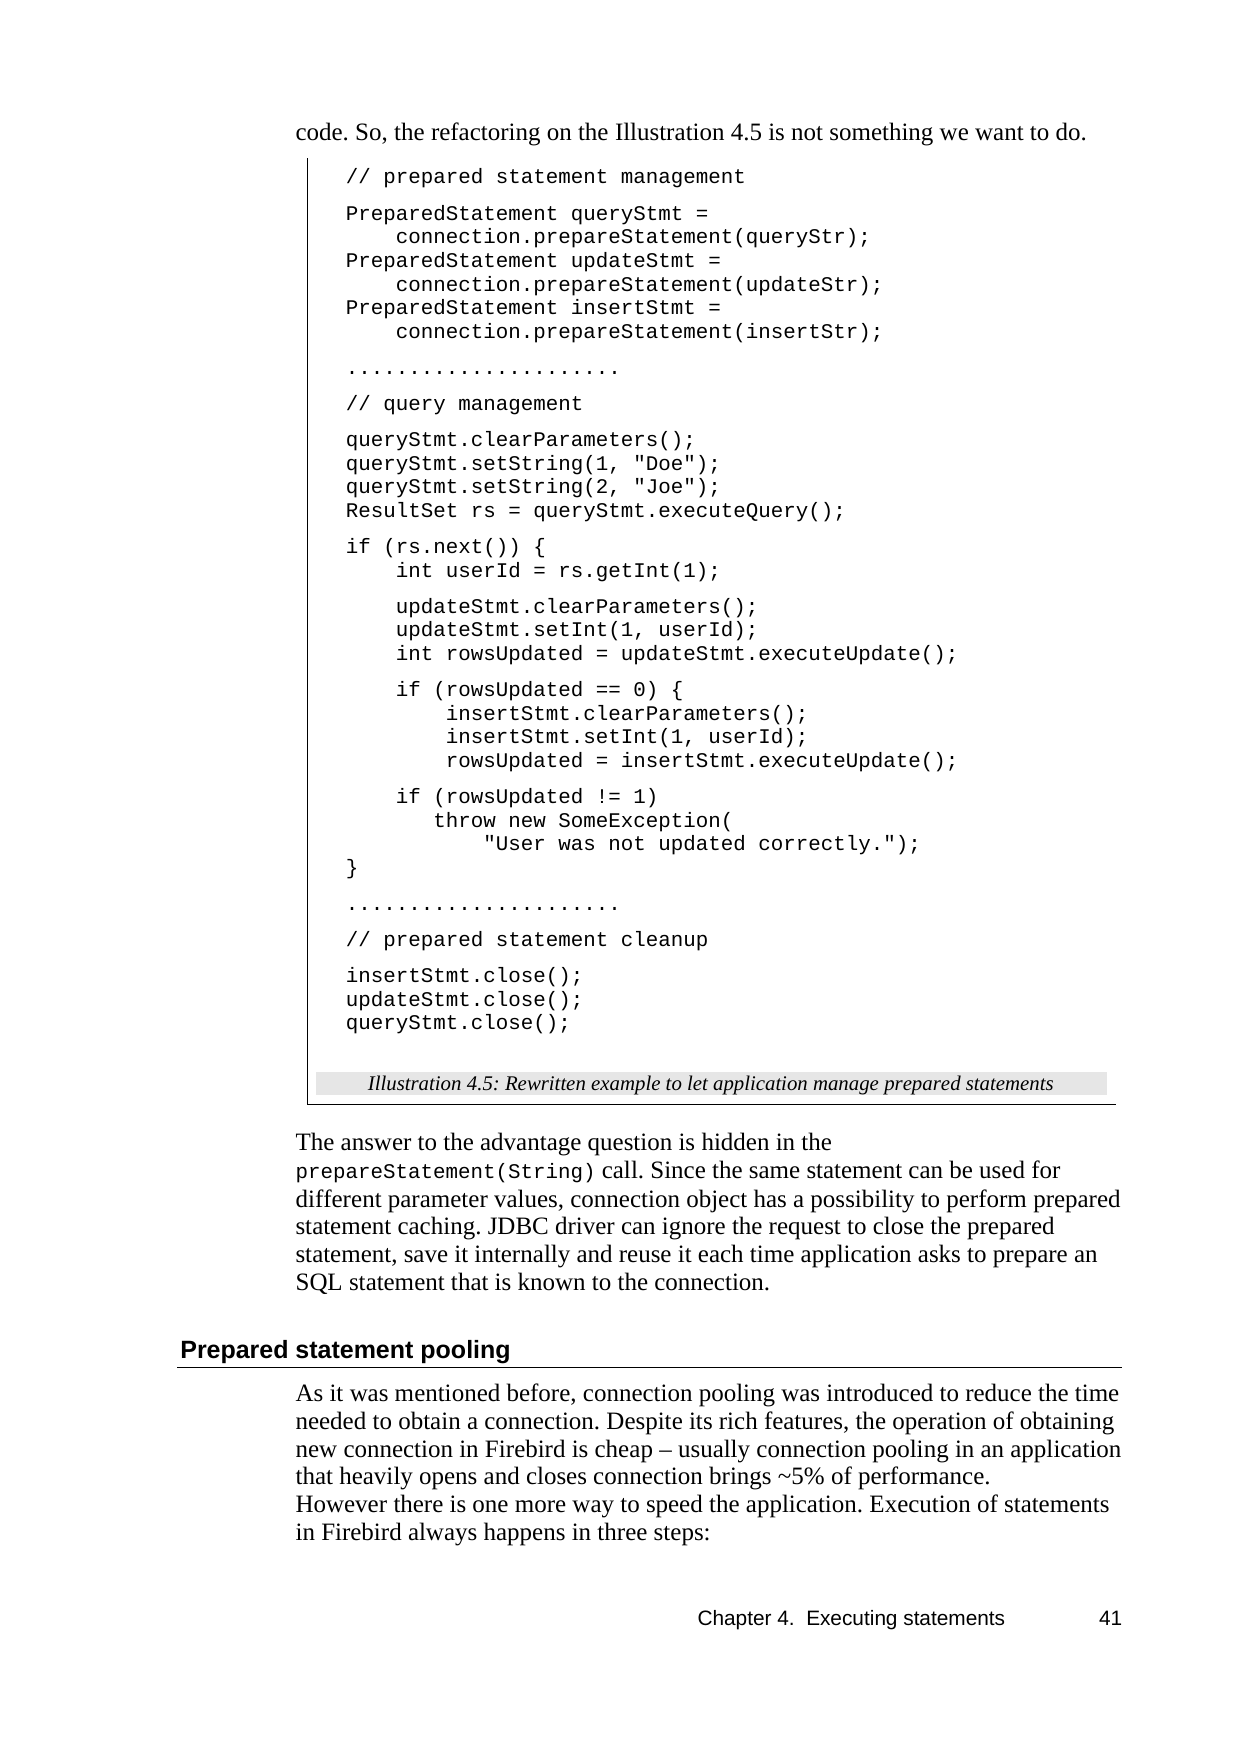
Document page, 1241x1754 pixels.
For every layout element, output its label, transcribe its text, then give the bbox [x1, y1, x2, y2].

text if (rs.next()) { int userId = rs.getInt(1); [346, 536, 1078, 583]
text ...................... [346, 893, 1078, 917]
text The answer to the advantage question is hidden in the prepareStatement(String) call. Since the same statement can be used for different parameter values, connection object has a possibility to perform prepared statement caching. JDBC driver can ignore the request to close the prepared statement, save it internally and reuse it each time application asks to prepare an SQL statement that is known to the connection. [295, 1128, 1122, 1296]
text if (rowsUpdated == 0) { insertStmt.clearParameters(); insertStmt.setInt(1, userId); rowsUpdated = insertStmt.executeUpdate(); [346, 679, 1078, 773]
subtitle Prepared statement pooling [177, 1333, 1122, 1367]
text PreparedStatement queryStmt = connection.prepareStatement(queryStr); PreparedStatement updateStmt = connection.prepareStatement(updateStr); PreparedStatement insertStmt = connection.prepareStatement(insertStr); [346, 203, 1078, 344]
text queryStmt.clearParameters(); queryStmt.setString(1, "Doe"); queryStmt.setString(2, "Joe"); ResultSet rs = queryStmt.executeQuery(); [346, 429, 1078, 523]
text As it was mentioned before, connection pooling was introduced to reduce the time needed to obtain a connection. Despite its rich features, the operation of obtaining new connection in Firebird is cheap – usually connection pooling in an application that heavily opens and closes connection brings ~5% of performance. [295, 1379, 1122, 1490]
text // prepared statement cleanup [346, 929, 1078, 953]
text code. So, the refactoring on the Illustration 4.5 is not something we want to do. [295, 118, 1122, 1116]
text if (rowsUpdated != 1) throw new SomeException( "User was not updated correctly."); } [346, 786, 1078, 881]
text However there is one more way to speed the application. Execution of statements in Firebird always happens in three steps: [295, 1490, 1122, 1546]
text insertStmt.close(); updateStmt.close(); queryStmt.close(); [346, 965, 1078, 1036]
text // query management [346, 393, 1078, 417]
text updateStmt.clearParameters(); updateStmt.setInt(1, userId); int rowsUpdated = updateStmt.executeUpdate(); [346, 596, 1078, 667]
text ...................... [346, 357, 1078, 381]
text Illustration 4.5: Rewritten example to let application manage prepared statements [316, 1072, 1107, 1095]
text // prepared statement management [346, 167, 1078, 190]
